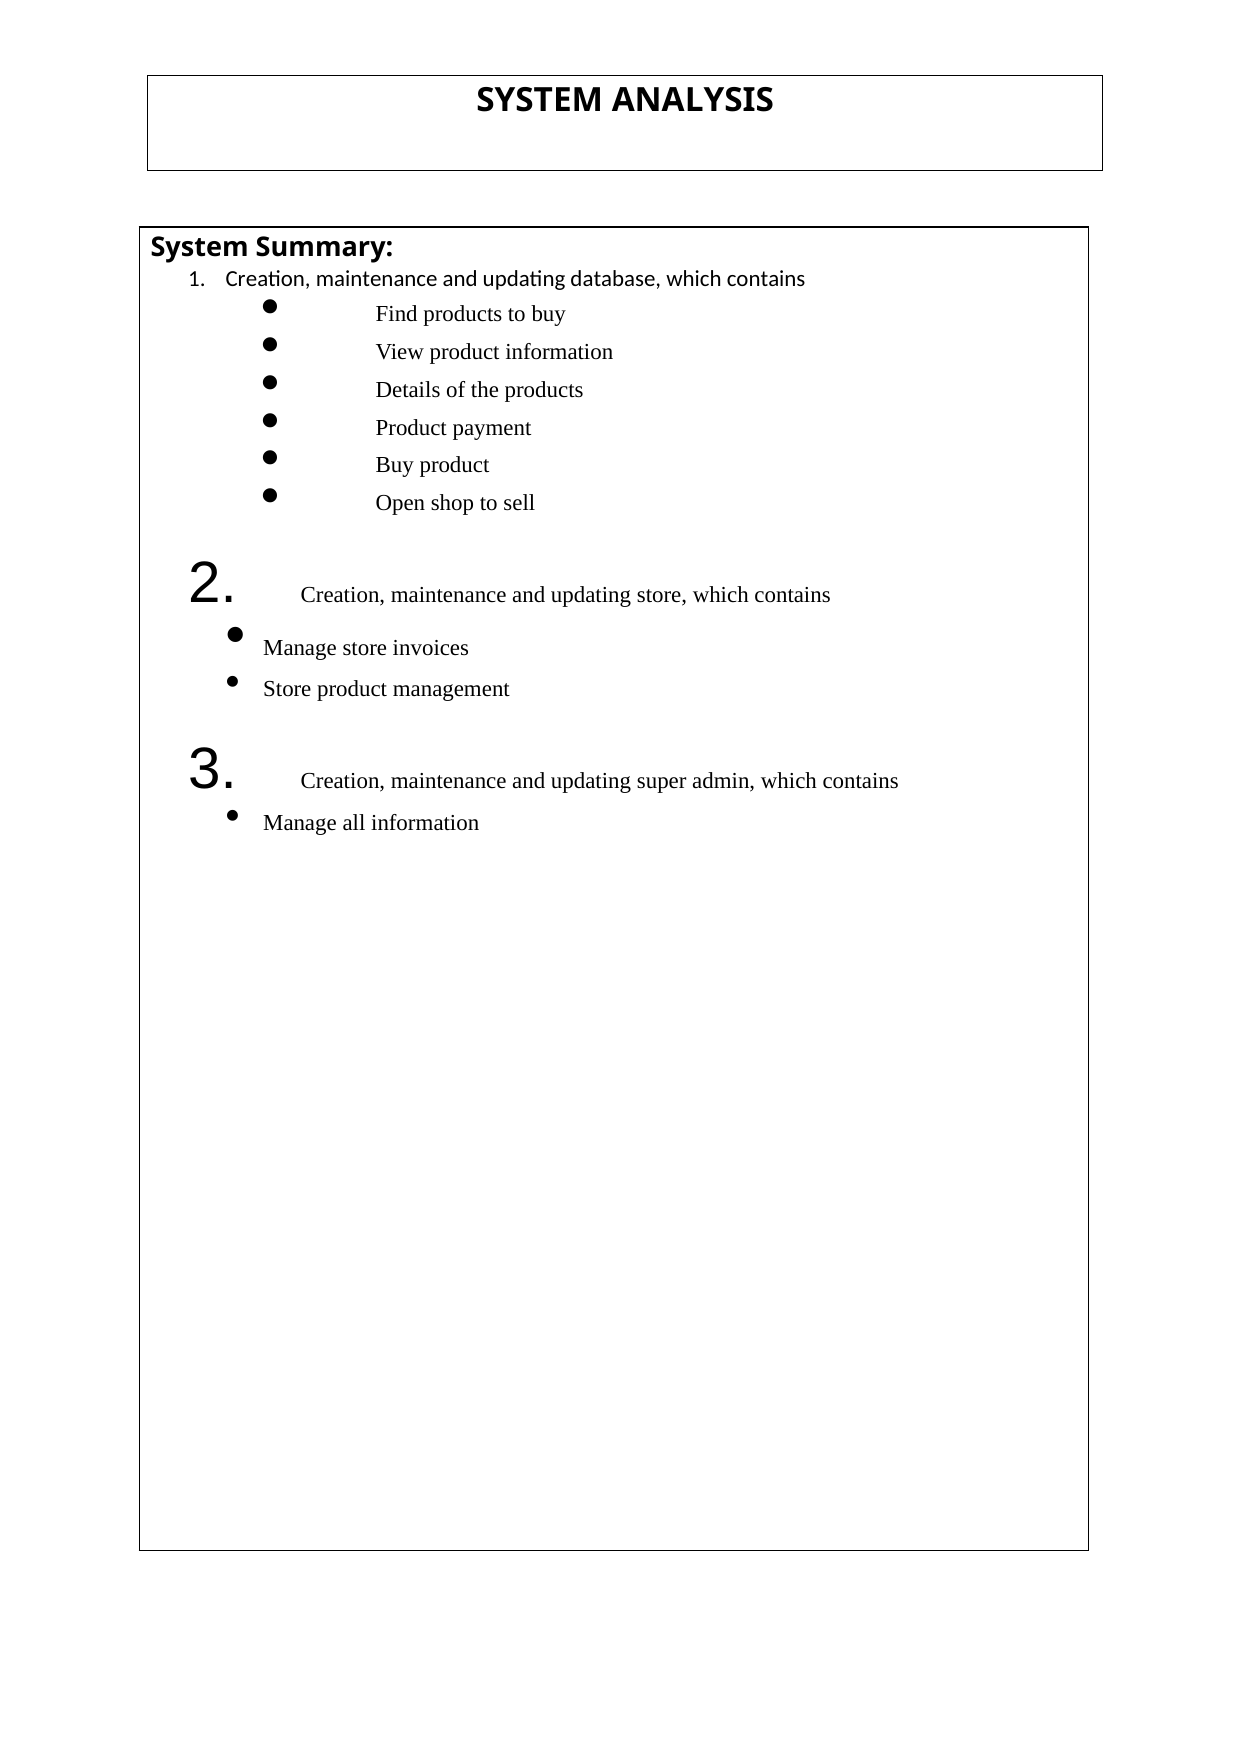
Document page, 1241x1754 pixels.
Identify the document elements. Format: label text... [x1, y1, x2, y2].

table_header System Summary: Creation, maintenance and updating database, which contains Find products to buy View product information Details of the products Product payment Buy product Open shop to sell Creation, maintenance and updating store, which contains Manage store invoices Store product management Creation, maintenance and updating super admin, which contains Manage all information [140, 228, 1088, 1549]
table_header SYSTEM ANALYSIS [148, 76, 1102, 170]
